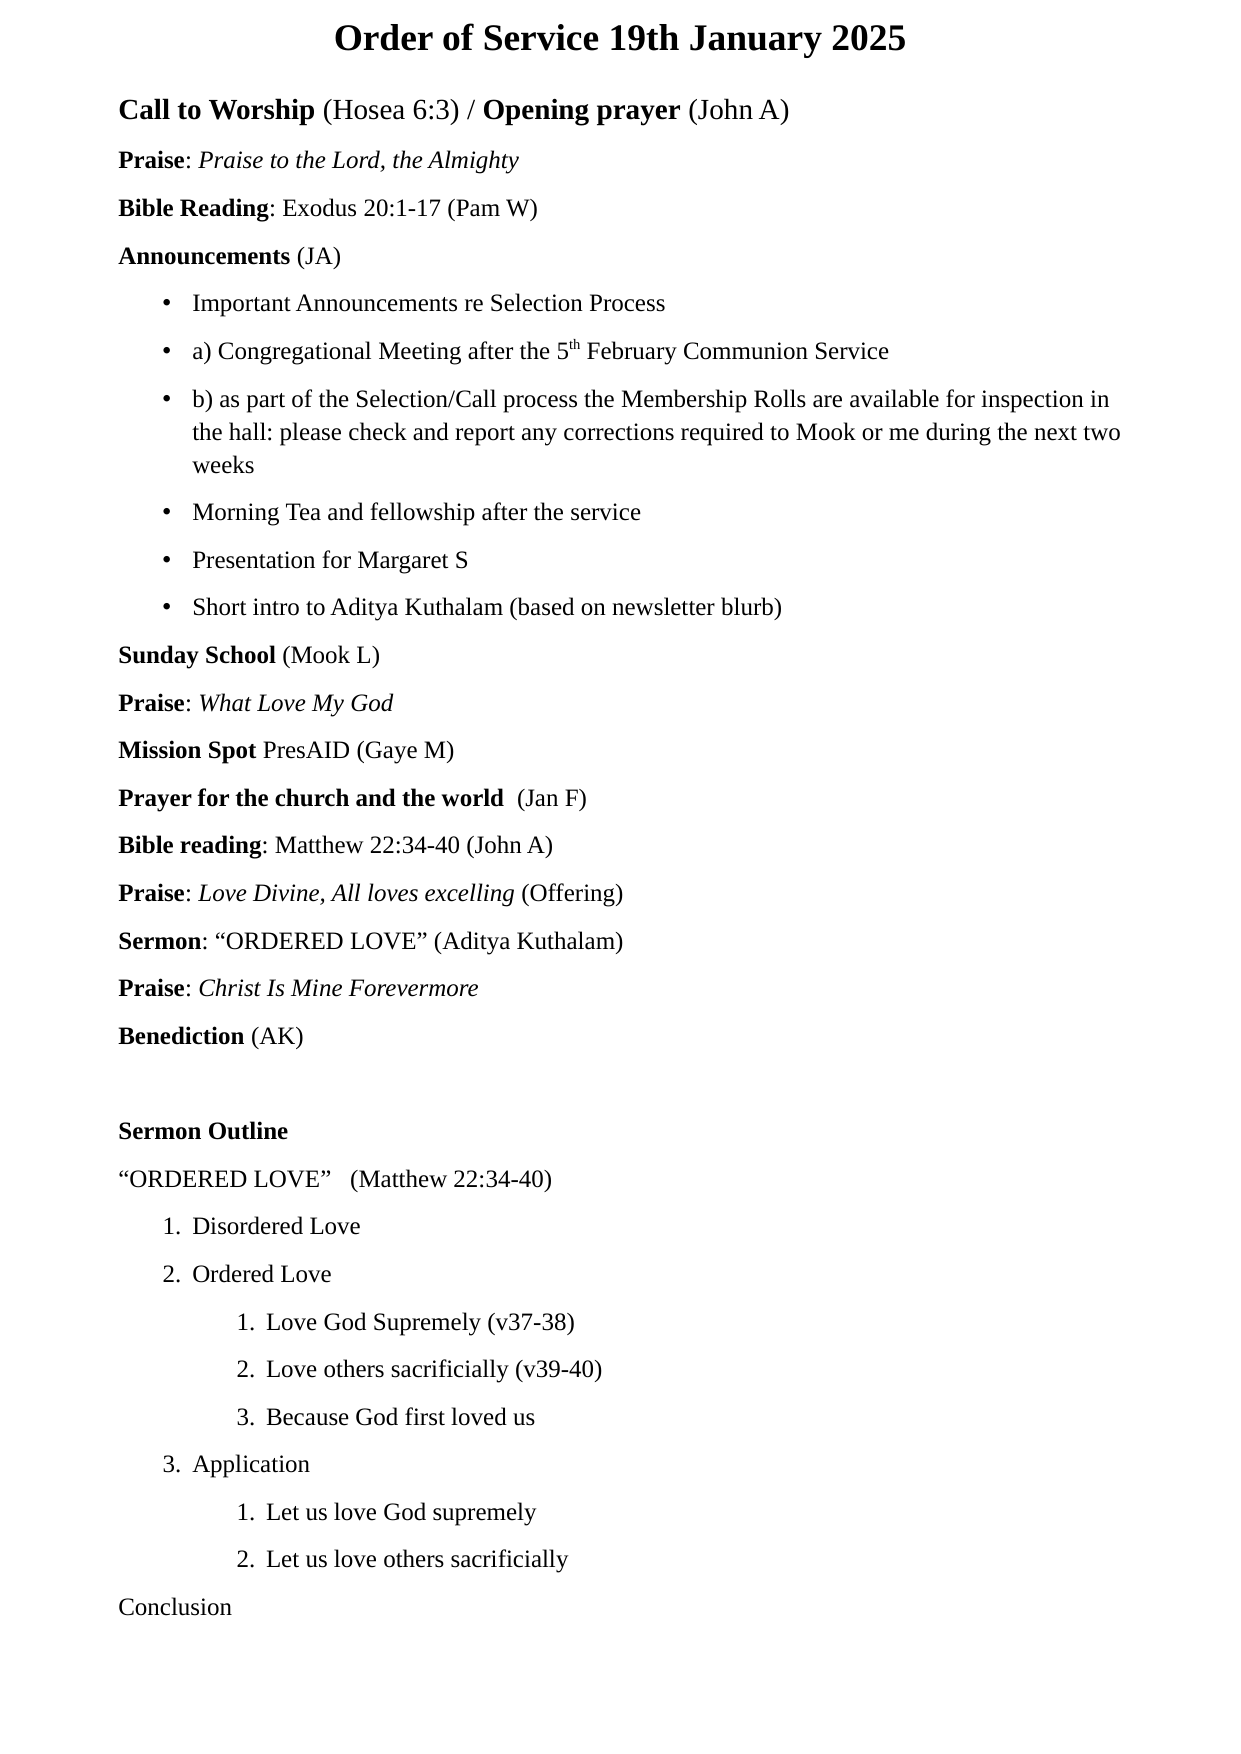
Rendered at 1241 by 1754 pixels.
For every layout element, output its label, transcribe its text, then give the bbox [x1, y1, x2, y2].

list Because God first loved us [236, 1402, 1122, 1431]
list Disordered Love [162, 1211, 1122, 1240]
text Sermon Outline [118, 1116, 1122, 1145]
text Call to Worship (Hosea 6:3) / Opening prayer (John A) [118, 92, 1122, 126]
list Morning Tea and fellowship after the service [162, 497, 1122, 526]
text Sermon: “ORDERED LOVE” (Aditya Kuthalam) [118, 926, 1122, 954]
text Sunday School (Mook L) [118, 640, 1122, 669]
list Let us love God supremely [236, 1497, 1122, 1526]
list a) Congregational Meeting after the 5th February Communion Service [162, 336, 1122, 365]
text Praise: Praise to the Lord, the Almighty [118, 146, 1122, 174]
list Love God Supremely (v37-38) [236, 1307, 1122, 1335]
list Let us love others sacrificially [236, 1544, 1122, 1573]
list b) as part of the Selection/Call process the Membership Rolls are available for inspection in the hall: please check and report any corrections required to Mook or me during the next two weeks [162, 384, 1122, 478]
text Announcements (JA) [118, 241, 1122, 269]
list Important Announcements re Selection Process [162, 288, 1122, 317]
text “ORDERED LOVE” (Matthew 22:34-40) [118, 1164, 1122, 1192]
text Conclusion [118, 1592, 1122, 1621]
list Short intro to Aditya Kuthalam (based on newsletter blurb) [162, 592, 1122, 621]
text Praise: Christ Is Mine Forevermore [118, 973, 1122, 1002]
text Prayer for the church and the world (Jan F) [118, 783, 1122, 812]
text Praise: Love Divine, All loves excelling (Offering) [118, 878, 1122, 907]
list Presentation for Margaret S [162, 545, 1122, 574]
text Mission Spot PresAID (Gaye M) [118, 735, 1122, 764]
list Application [162, 1449, 1122, 1478]
list Love others sacrificially (v39-40) [236, 1354, 1122, 1383]
list Ordered Love [162, 1259, 1122, 1288]
text Bible Reading: Exodus 20:1-17 (Pam W) [118, 193, 1122, 222]
text Bible reading: Matthew 22:34-40 (John A) [118, 831, 1122, 859]
text Benediction (AK) [118, 1021, 1122, 1050]
text Praise: What Love My God [118, 688, 1122, 716]
